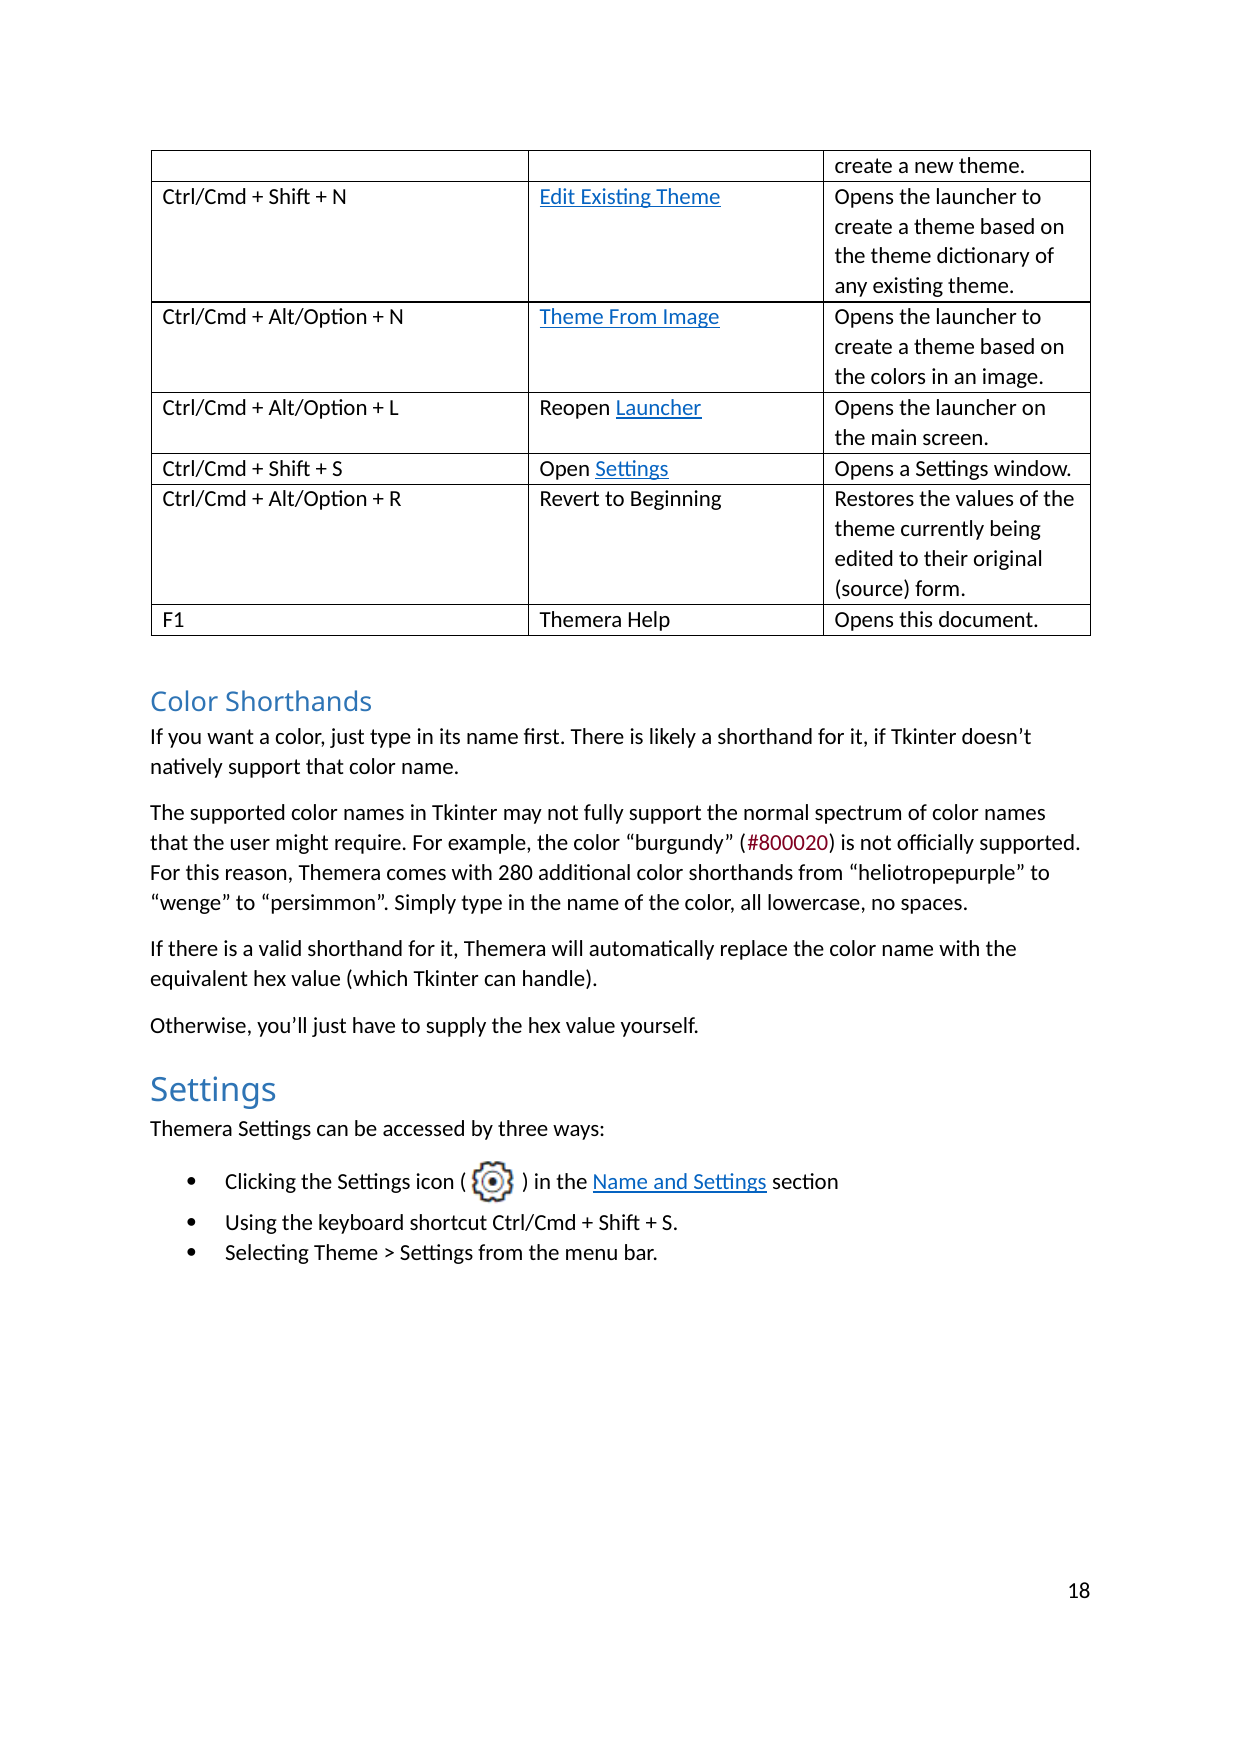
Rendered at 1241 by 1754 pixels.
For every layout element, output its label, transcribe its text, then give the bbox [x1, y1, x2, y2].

text Otherwise, you’ll just have to supply the hex value yourself. [150, 1011, 1090, 1039]
subtitle Settings [150, 1066, 1090, 1111]
text If there is a valid shorthand for it, Themera will automatically replace the color name with the equivalent hex value (which Tkinter can handle). [150, 934, 1090, 992]
table_cell [152, 151, 528, 181]
table_cell Open Settings [529, 454, 823, 483]
table_cell create a new theme. [824, 151, 1090, 181]
table_cell Themera Help [529, 605, 823, 635]
table_cell Ctrl/Cmd + Shift + S [152, 454, 528, 483]
list Selecting Theme > Settings from the menu bar. [187, 1238, 1090, 1266]
text The supported color names in Tkinter may not fully support the normal spectrum of color names that the user might require. For example, the color “burgundy” (#800020) is not officially supported. For this reason, Themera comes with 280 additional color shorthands from “heliotropepurple” to “wenge” to “persimmon”. Simply type in the name of the color, all lowercase, no spaces. [150, 798, 1090, 916]
table_cell [529, 151, 823, 181]
table_cell Ctrl/Cmd + Alt/Option + N [152, 303, 528, 392]
table_cell Restores the values of the theme currently being edited to their original (source) form. [824, 485, 1090, 604]
text If you want a color, just type in its name first. There is likely a shorthand for it, if Tkinter doesn’t natively support that color name. [150, 722, 1090, 780]
table_cell Ctrl/Cmd + Shift + N [152, 182, 528, 301]
list ) in the Name and Settings section [522, 1161, 1090, 1206]
list Clicking the Settings icon ( [187, 1161, 466, 1206]
table_cell Revert to Beginning [529, 485, 823, 604]
table_cell F1 [152, 605, 528, 635]
table_cell Opens the launcher on the main screen. [824, 393, 1090, 453]
table_cell Theme From Image [529, 303, 823, 392]
table_cell Edit Existing Theme [529, 182, 823, 301]
table_cell Opens the launcher to create a theme based on the theme dictionary of any existing theme. [824, 182, 1090, 301]
table_cell Opens a Settings window. [824, 454, 1090, 483]
list Using the keyboard shortcut Ctrl/Cmd + Shift + S. [187, 1208, 1090, 1236]
table_cell Ctrl/Cmd + Alt/Option + R [152, 485, 528, 604]
table_cell Ctrl/Cmd + Alt/Option + L [152, 393, 528, 453]
table_cell Opens this document. [824, 605, 1090, 635]
table_cell Reopen Launcher [529, 393, 823, 453]
picture [466, 1161, 522, 1207]
table_cell Opens the launcher to create a theme based on the colors in an image. [824, 303, 1090, 392]
subtitle Color Shorthands [150, 682, 1090, 719]
text Themera Settings can be accessed by three ways: [150, 1114, 1090, 1142]
